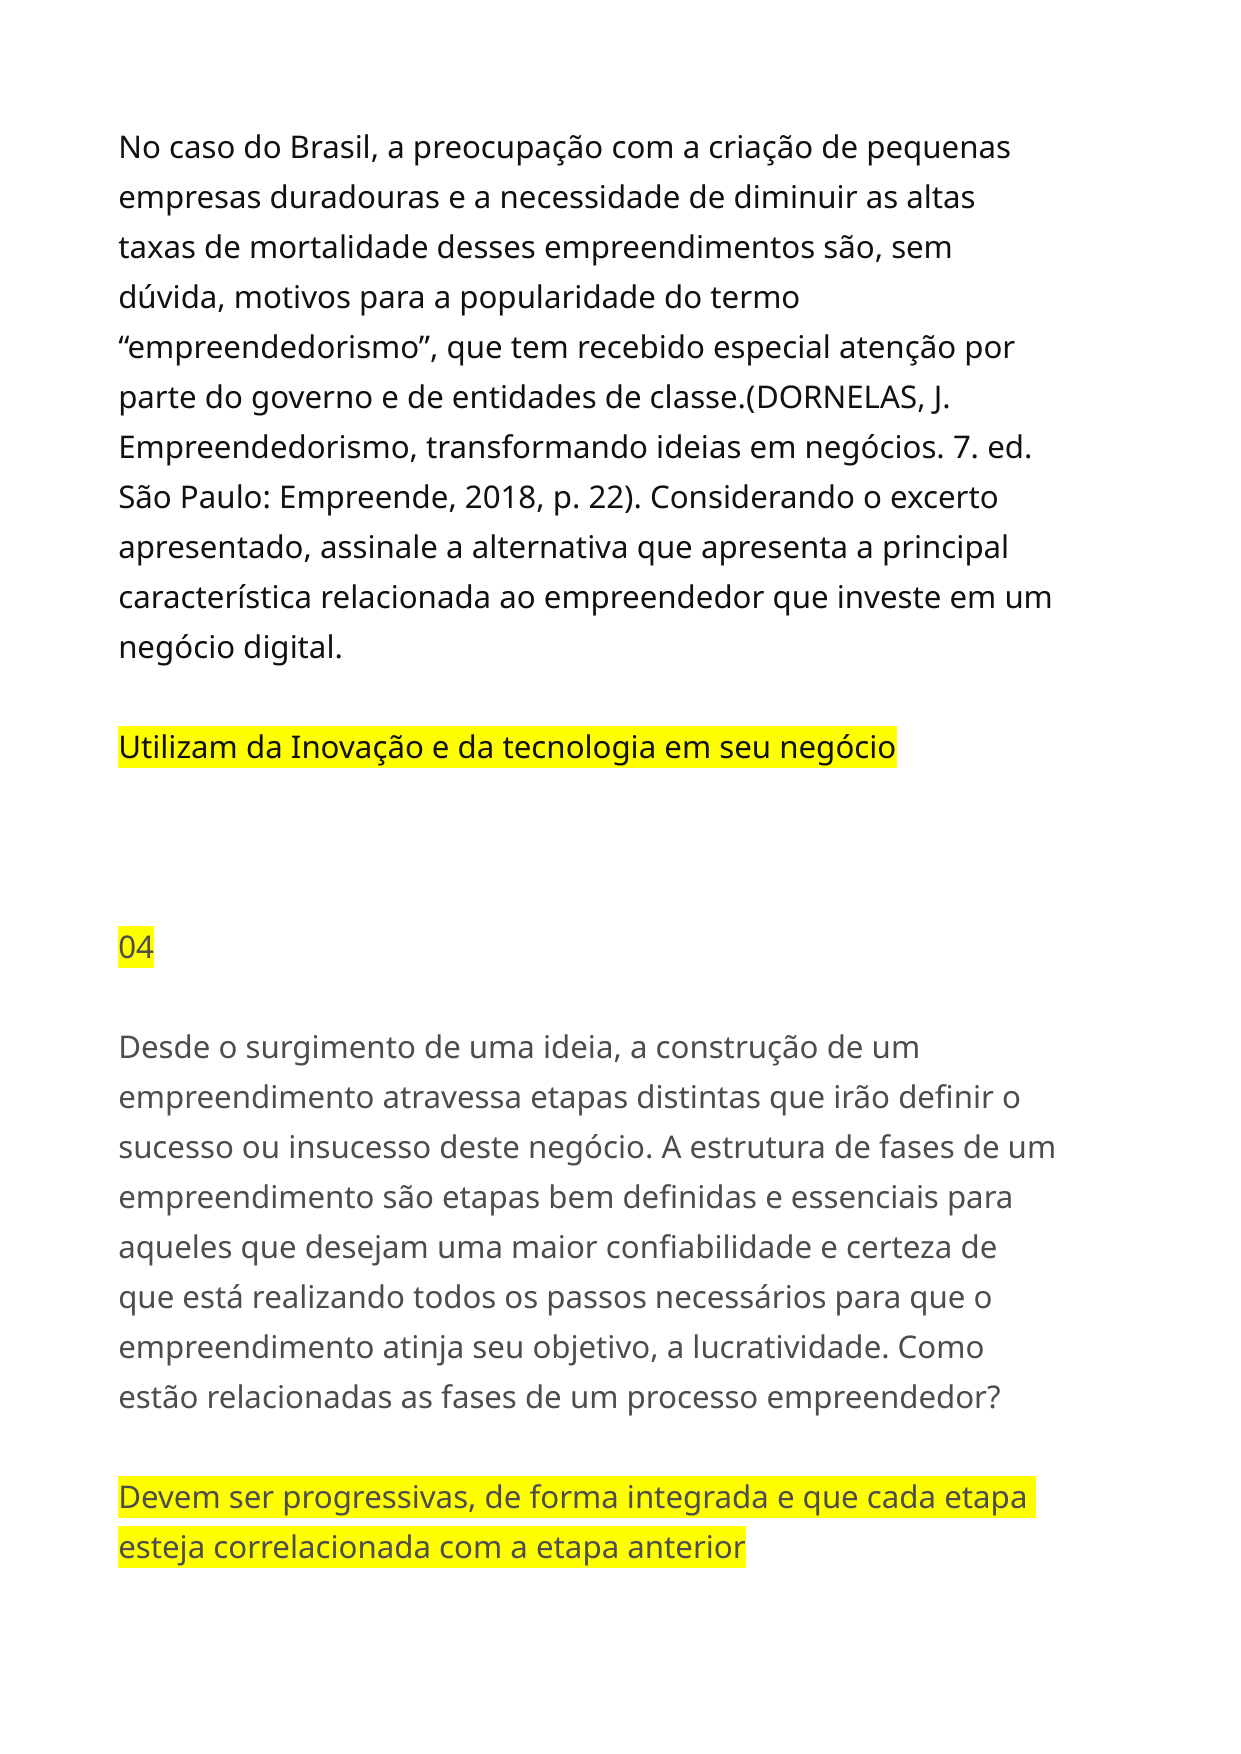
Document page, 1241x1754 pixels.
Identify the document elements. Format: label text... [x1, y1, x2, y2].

text ​Desde o surgimento de uma ideia, a construção de um empreendimento atravessa etapas distintas que irão definir o sucesso ou insucesso deste negócio. A estrutura de fases de um empreendimento são etapas bem definidas e essenciais para aqueles que desejam uma maior confiabilidade e certeza de que está realizando todos os passos necessários para que o empreendimento atinja seu objetivo, a lucratividade. Como estão relacionadas as fases de um processo empreendedor? [118, 1018, 1059, 1418]
text Devem ser progressivas, de forma integrada e que cada etapa esteja correlacionada com a etapa anterior [118, 1468, 1059, 1568]
text 04 [118, 918, 1059, 968]
text No caso do Brasil, a preocupação com a criação de pequenas empresas duradouras e a necessidade de diminuir as altas taxas de mortalidade desses empreendimentos são, sem dúvida, motivos para a popularidade do termo “empreendedorismo”, que tem recebido especial atenção por parte do governo e de entidades de classe.(DORNELAS, J. Empreendedorismo, transformando ideias em negócios. 7. ed. São Paulo: Empreende, 2018, p. 22). Considerando o excerto apresentado, assinale a alternativa que apresenta a principal característica relacionada ao empreendedor que investe em um negócio digital. [118, 118, 1059, 668]
text Utilizam da Inovação e da tecnologia em seu negócio [118, 718, 1059, 768]
